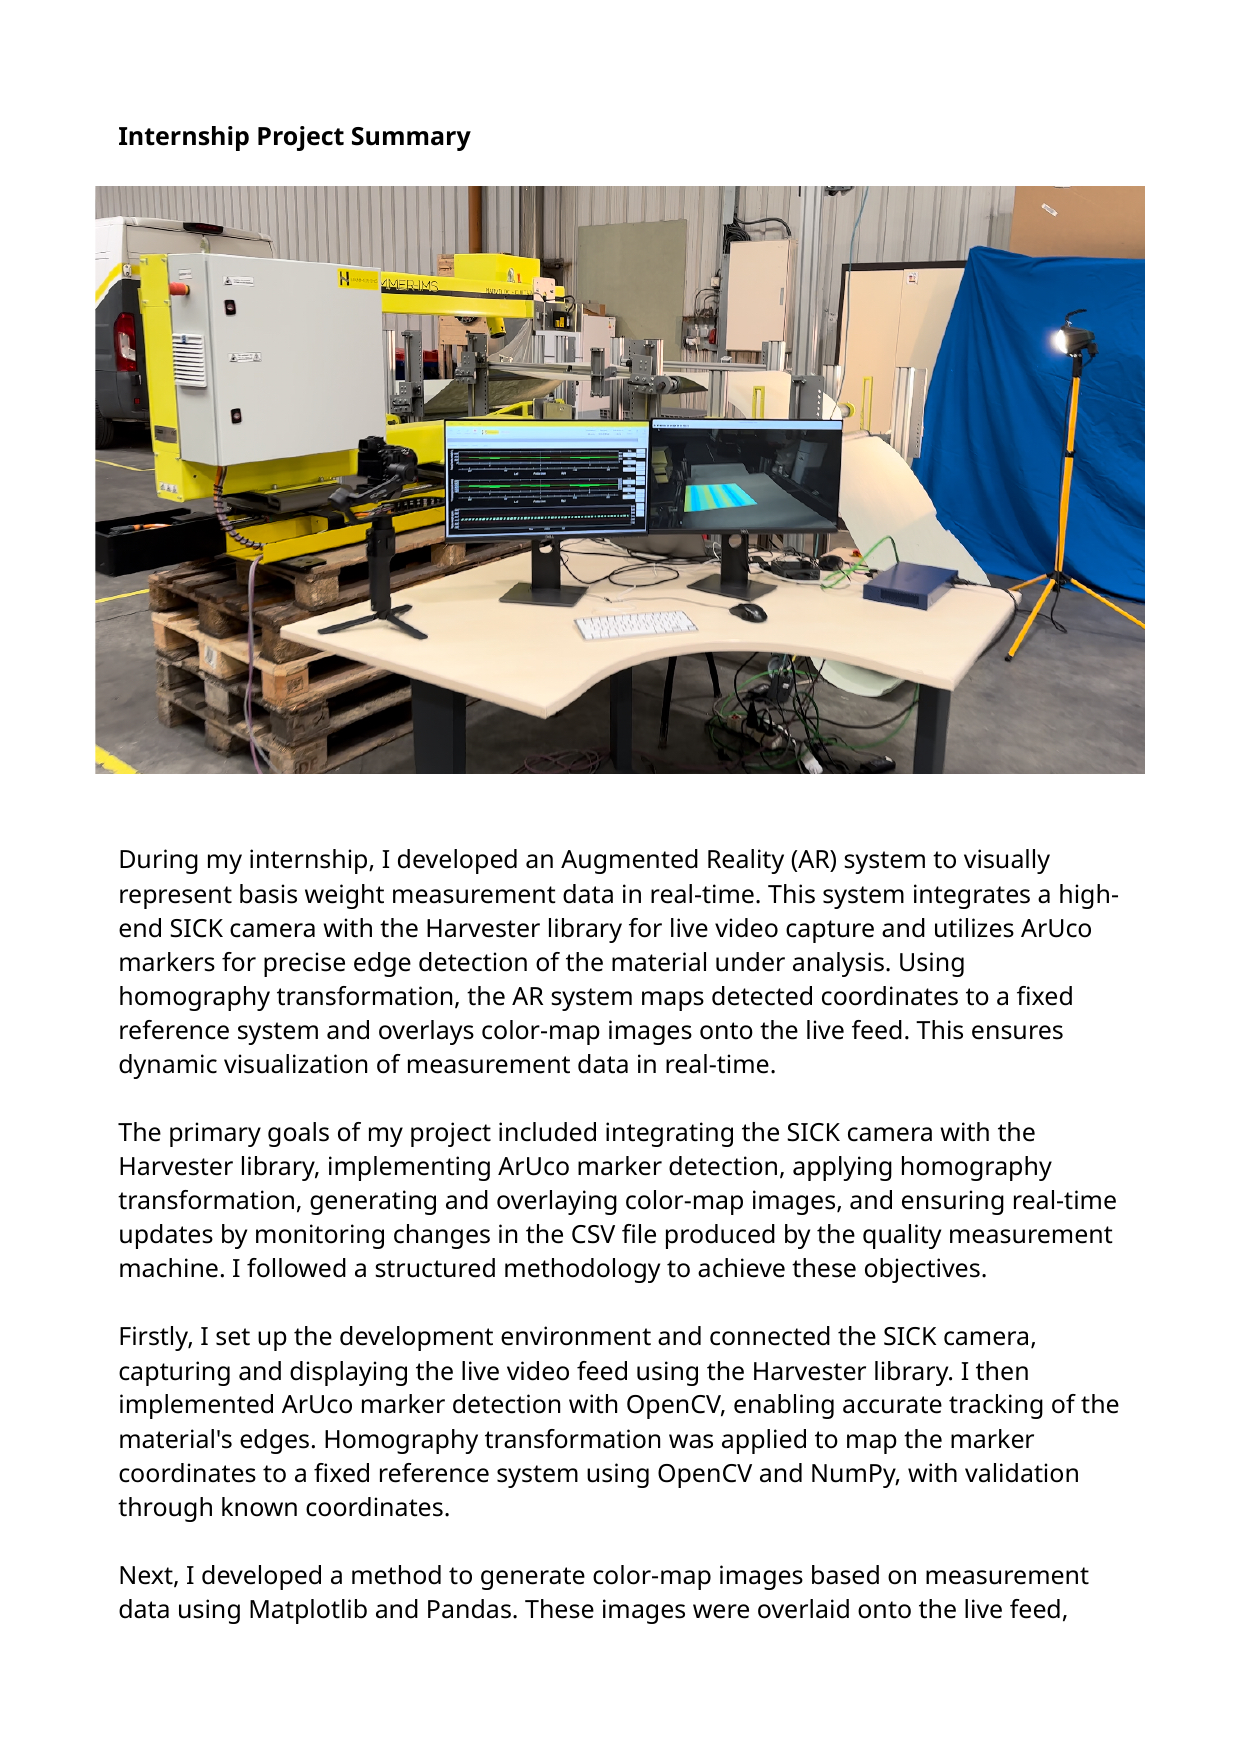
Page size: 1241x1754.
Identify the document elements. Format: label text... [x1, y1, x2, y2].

text Firstly, I set up the development environment and connected the SICK camera, capturing and displaying the live video feed using the Harvester library. I then implemented ArUco marker detection with OpenCV, enabling accurate tracking of the material's edges. Homography transformation was applied to map the marker coordinates to a fixed reference system using OpenCV and NumPy, with validation through known coordinates. [118, 1319, 1122, 1523]
text During my internship, I developed an Augmented Reality (AR) system to visually represent basis weight measurement data in real-time. This system integrates a high-end SICK camera with the Harvester library for live video capture and utilizes ArUco markers for precise edge detection of the material under analysis. Using homography transformation, the AR system maps detected coordinates to a fixed reference system and overlays color-map images onto the live feed. This ensures dynamic visualization of measurement data in real-time. [118, 842, 1122, 1081]
text The primary goals of my project included integrating the SICK camera with the Harvester library, implementing ArUco marker detection, applying homography transformation, generating and overlaying color-map images, and ensuring real-time updates by monitoring changes in the CSV file produced by the quality measurement machine. I followed a structured methodology to achieve these objectives. [118, 1115, 1122, 1285]
picture [95, 186, 1145, 774]
text Next, I developed a method to generate color-map images based on measurement data using Matplotlib and Pandas. These images were overlaid onto the live feed, [118, 1557, 1122, 1626]
text Internship Project Summary [118, 118, 1122, 152]
